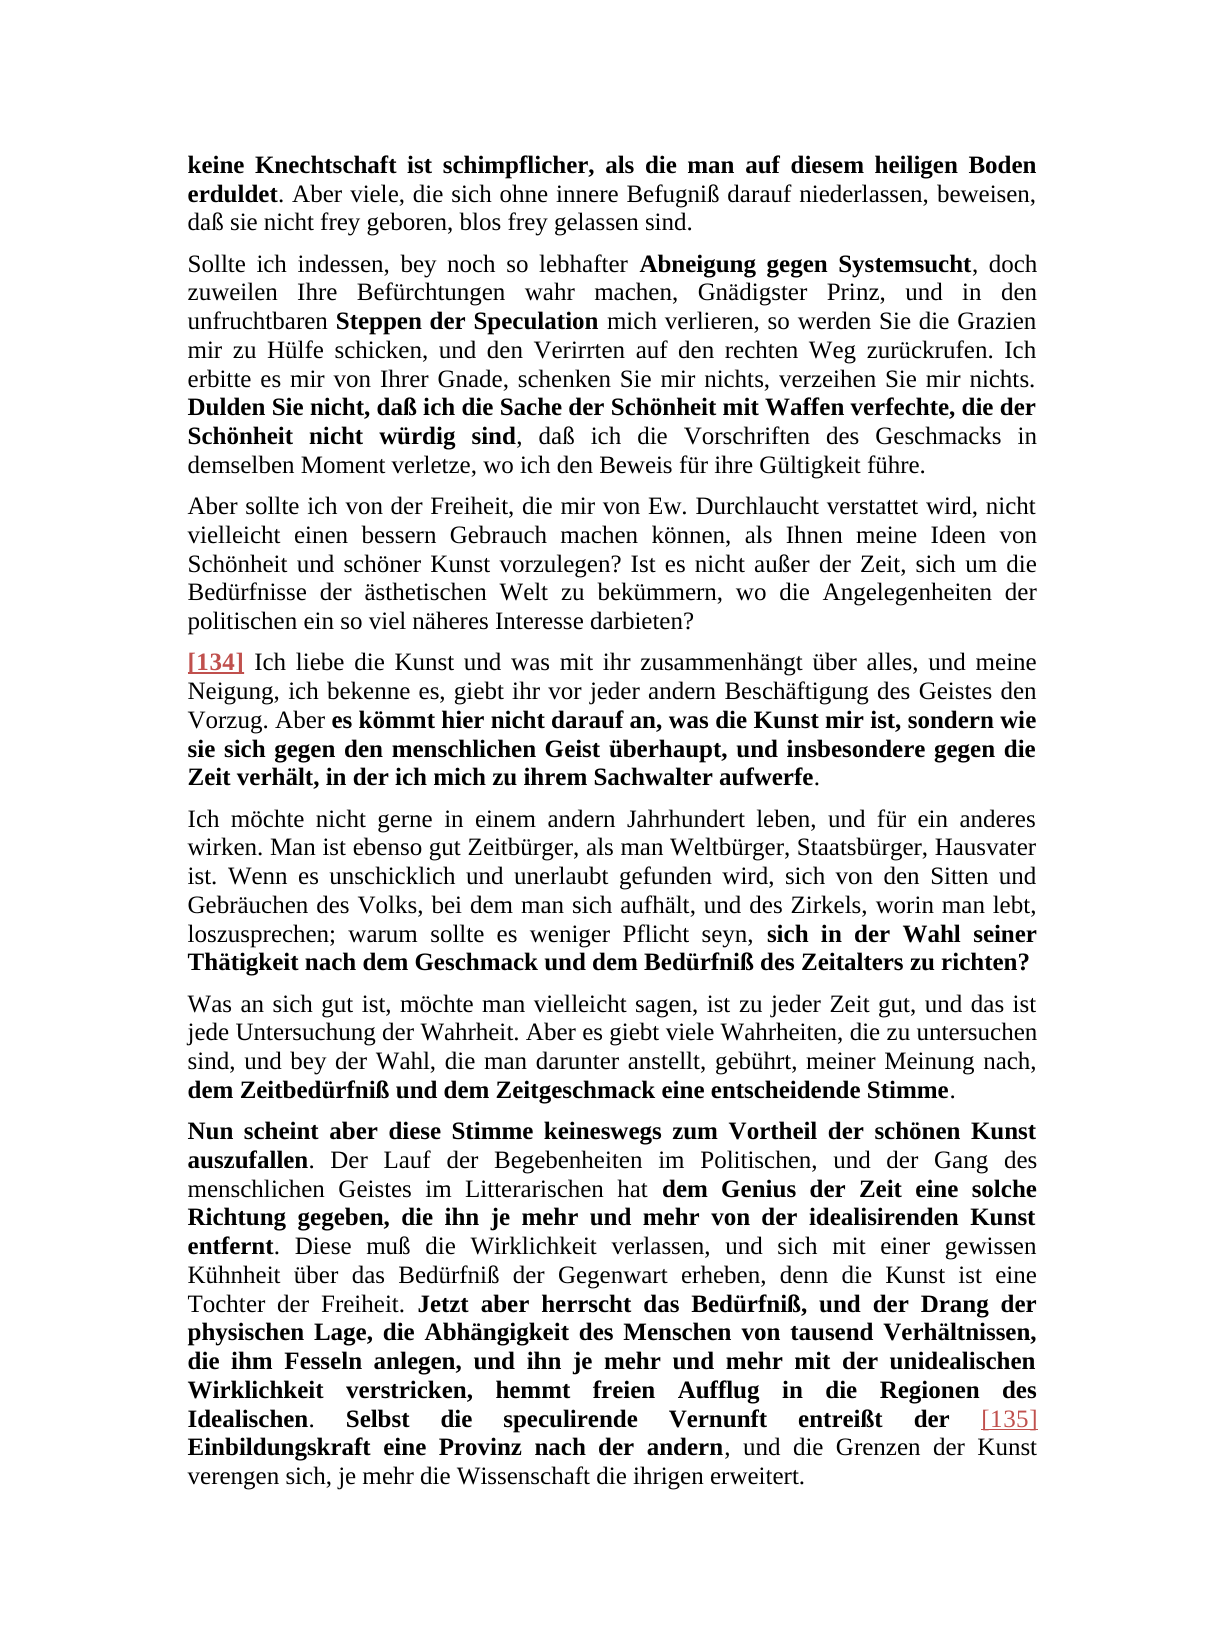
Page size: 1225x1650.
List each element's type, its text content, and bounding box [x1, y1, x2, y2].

text Nun scheint aber diese Stimme keineswegs zum Vortheil der schönen Kunst auszufallen. Der Lauf der Begebenheiten im Politischen, und der Gang des menschlichen Geistes im Litterarischen hat dem Genius der Zeit eine solche Richtung gegeben, die ihn je mehr und mehr von der idealisirenden Kunst entfernt. Diese muß die Wirklichkeit verlassen, und sich mit einer gewissen Kühnheit über das Bedürfniß der Gegenwart erheben, denn die Kunst ist eine Tochter der Freiheit. Jetzt aber herrscht das Bedürfniß, und der Drang der physischen Lage, die Abhängigkeit des Menschen von tausend Verhältnissen, die ihm Fesseln anlegen, und ihn je mehr und mehr mit der unidealischen Wirklichkeit verstricken, hemmt freien Aufflug in die Regionen des Idealischen. Selbst die speculirende Vernunft entreißt der [135] Einbildungskraft eine Provinz nach der andern, und die Grenzen der Kunst verengen sich, je mehr die Wissenschaft die ihrigen erweitert. [187, 1116, 1037, 1490]
text [134] Ich liebe die Kunst und was mit ihr zusammenhängt über alles, und meine Neigung, ich bekenne es, giebt ihr vor jeder andern Beschäftigung des Geistes den Vorzug. Aber es kömmt hier nicht darauf an, was die Kunst mir ist, sondern wie sie sich gegen den menschlichen Geist überhaupt, und insbesondere gegen die Zeit verhält, in der ich mich zu ihrem Sachwalter aufwerfe. [187, 647, 1037, 791]
text Was an sich gut ist, möchte man vielleicht sagen, ist zu jeder Zeit gut, und das ist jede Untersuchung der Wahrheit. Aber es giebt viele Wahrheiten, die zu untersuchen sind, und bey der Wahl, die man darunter anstellt, gebührt, meiner Meinung nach, dem Zeitbedürfniß und dem Zeitgeschmack eine entscheidende Stimme. [187, 989, 1037, 1104]
text keine Knechtschaft ist schimpflicher, als die man auf diesem heiligen Boden erduldet. Aber viele, die sich ohne innere Befugniß darauf niederlassen, beweisen, daß sie nicht frey geboren, blos frey gelassen sind. [187, 150, 1037, 236]
text Ich möchte nicht gerne in einem andern Jahrhundert leben, und für ein anderes wirken. Man ist ebenso gut Zeitbürger, als man Weltbürger, Staatsbürger, Hausvater ist. Wenn es unschicklich und unerlaubt gefunden wird, sich von den Sitten und Gebräuchen des Volks, bei dem man sich aufhält, und des Zirkels, worin man lebt, loszusprechen; warum sollte es weniger Pflicht seyn, sich in der Wahl seiner Thätigkeit nach dem Geschmack und dem Bedürfniß des Zeitalters zu richten? [187, 804, 1037, 976]
text Sollte ich indessen, bey noch so lebhafter Abneigung gegen Systemsucht, doch zuweilen Ihre Befürchtungen wahr machen, Gnädigster Prinz, und in den unfruchtbaren Steppen der Speculation mich verlieren, so werden Sie die Grazien mir zu Hülfe schicken, und den Verirrten auf den rechten Weg zurückrufen. Ich erbitte es mir von Ihrer Gnade, schenken Sie mir nichts, verzeihen Sie mir nichts. Dulden Sie nicht, daß ich die Sache der Schönheit mit Waffen verfechte, die der Schönheit nicht würdig sind, daß ich die Vorschriften des Geschmacks in demselben Moment verletze, wo ich den Beweis für ihre Gültigkeit führe. [187, 249, 1037, 479]
text Aber sollte ich von der Freiheit, die mir von Ew. Durchlaucht verstattet wird, nicht vielleicht einen bessern Gebrauch machen können, als Ihnen meine Ideen von Schönheit und schöner Kunst vorzulegen? Ist es nicht außer der Zeit, sich um die Bedürfnisse der ästhetischen Welt zu bekümmern, wo die Angelegenheiten der politischen ein so viel näheres Interesse darbieten? [187, 491, 1037, 635]
